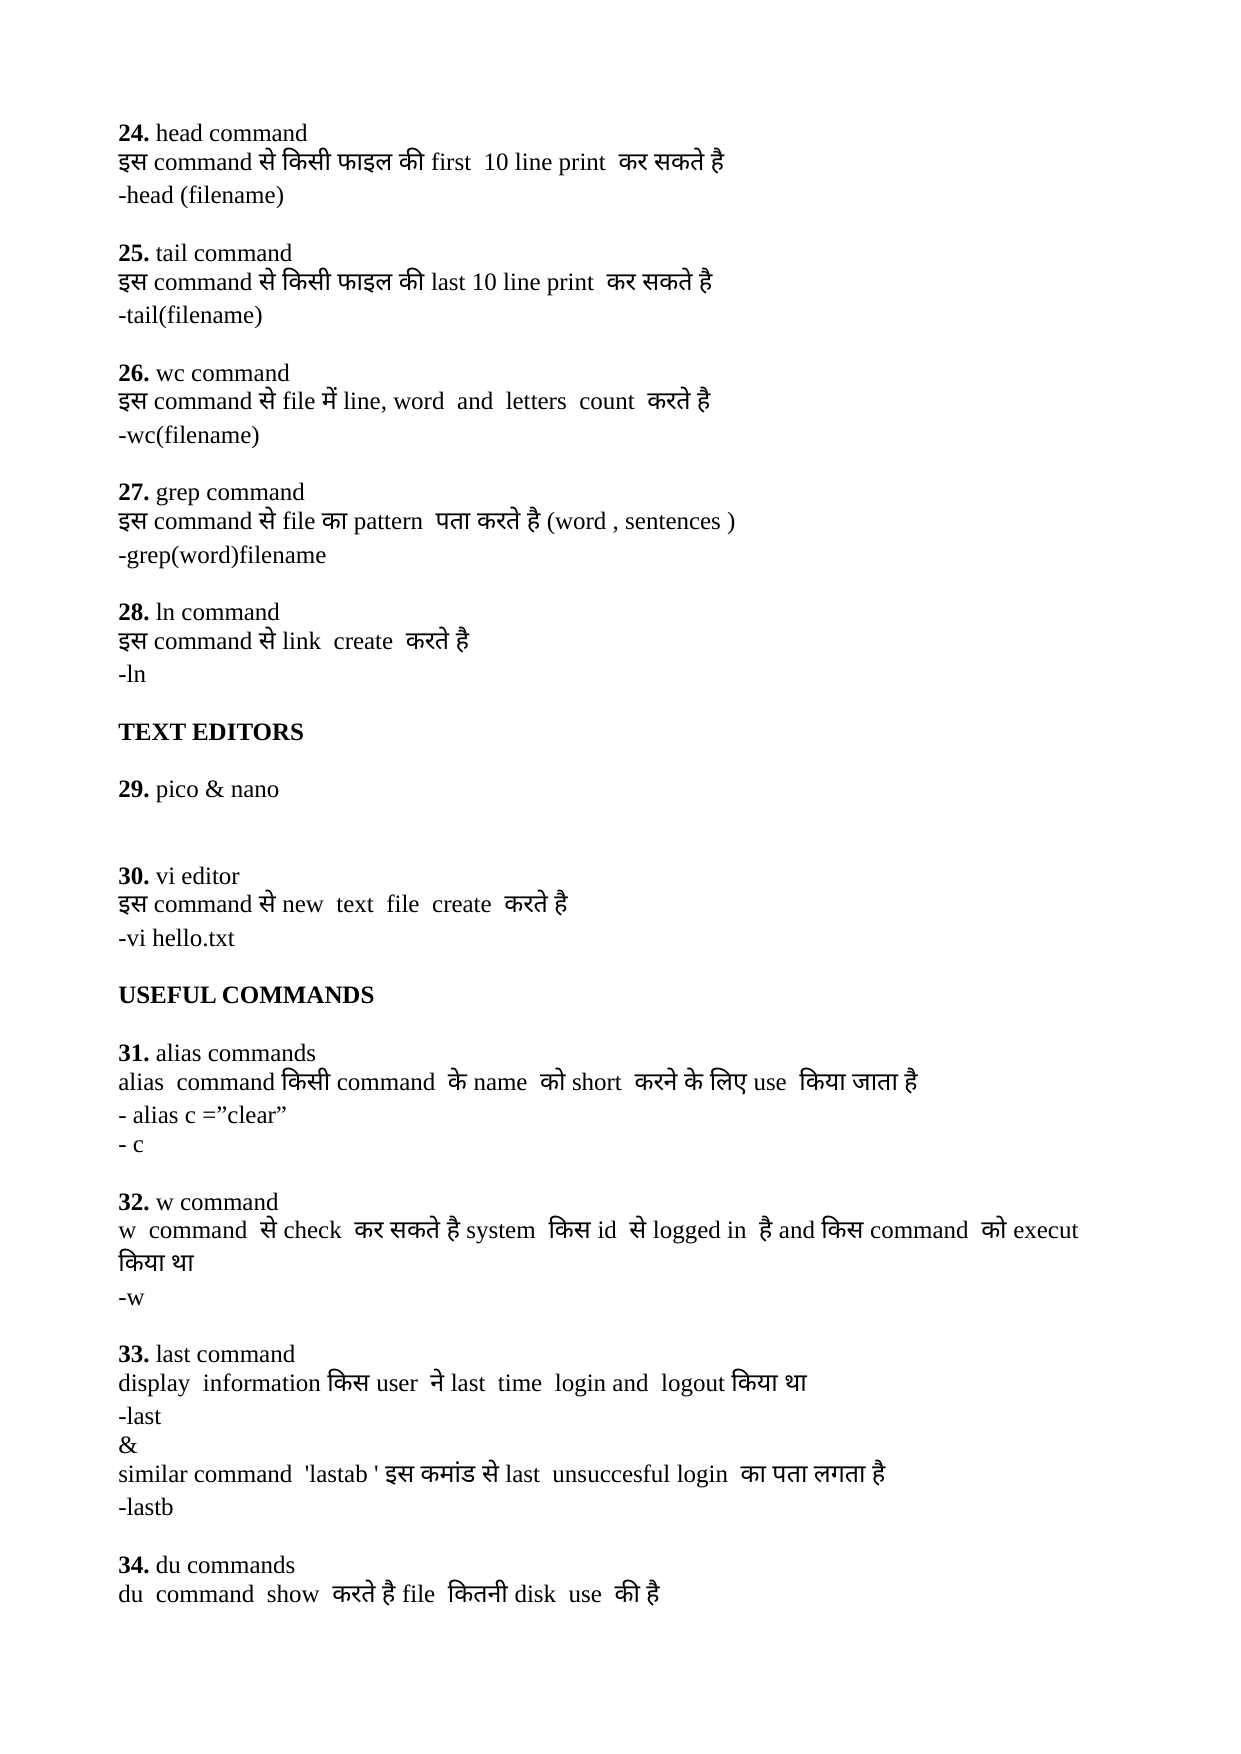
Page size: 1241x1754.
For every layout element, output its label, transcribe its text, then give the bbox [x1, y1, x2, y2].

text 28. ln command [118, 597, 1122, 626]
text & [118, 1430, 1122, 1459]
text इस command से file का pattern पता करते है (word , sentences ) [118, 506, 1122, 540]
text -ln [118, 659, 1122, 688]
text -lastb [118, 1492, 1122, 1521]
text इस command से new text file create करते है [118, 889, 1122, 923]
text 24. head command [118, 118, 1122, 147]
text w command से check कर सकते है system किस id से logged in है and किस command को execut किया था [118, 1215, 1122, 1282]
text -wc(filename) [118, 420, 1122, 449]
text -head (filename) [118, 180, 1122, 209]
text -last [118, 1401, 1122, 1430]
text 34. du commands [118, 1550, 1122, 1579]
text -vi hello.txt [118, 923, 1122, 952]
text 33. last command [118, 1339, 1122, 1368]
text -tail(filename) [118, 300, 1122, 329]
text du command show करते है file कितनी disk use की है [118, 1579, 1122, 1612]
text display information किस user ने last time login and logout किया था [118, 1368, 1122, 1401]
text - alias c =”clear” [118, 1100, 1122, 1129]
text - c [118, 1129, 1122, 1158]
text alias command किसी command के name को short करने के लिए use किया जाता है [118, 1067, 1122, 1100]
text 27. grep command [118, 477, 1122, 506]
text इस command से किसी फाइल की first 10 line print कर सकते है [118, 147, 1122, 180]
text 30. vi editor [118, 861, 1122, 889]
text 31. alias commands [118, 1038, 1122, 1067]
text इस command से file में line, word and letters count करते है [118, 386, 1122, 420]
text 26. wc command [118, 358, 1122, 386]
text 29. pico & nano [118, 774, 1122, 803]
text 32. w command [118, 1187, 1122, 1215]
text इस command से किसी फाइल की last 10 line print कर सकते है [118, 267, 1122, 300]
text 25. tail command [118, 238, 1122, 267]
text -grep(word)filename [118, 540, 1122, 568]
text -w [118, 1282, 1122, 1310]
text similar command 'lastab ' इस कमांड से last unsuccesful login का पता लगता है [118, 1459, 1122, 1492]
text USEFUL COMMANDS [118, 981, 1122, 1009]
text TEXT EDITORS [118, 717, 1122, 746]
text इस command से link create करते है [118, 626, 1122, 659]
